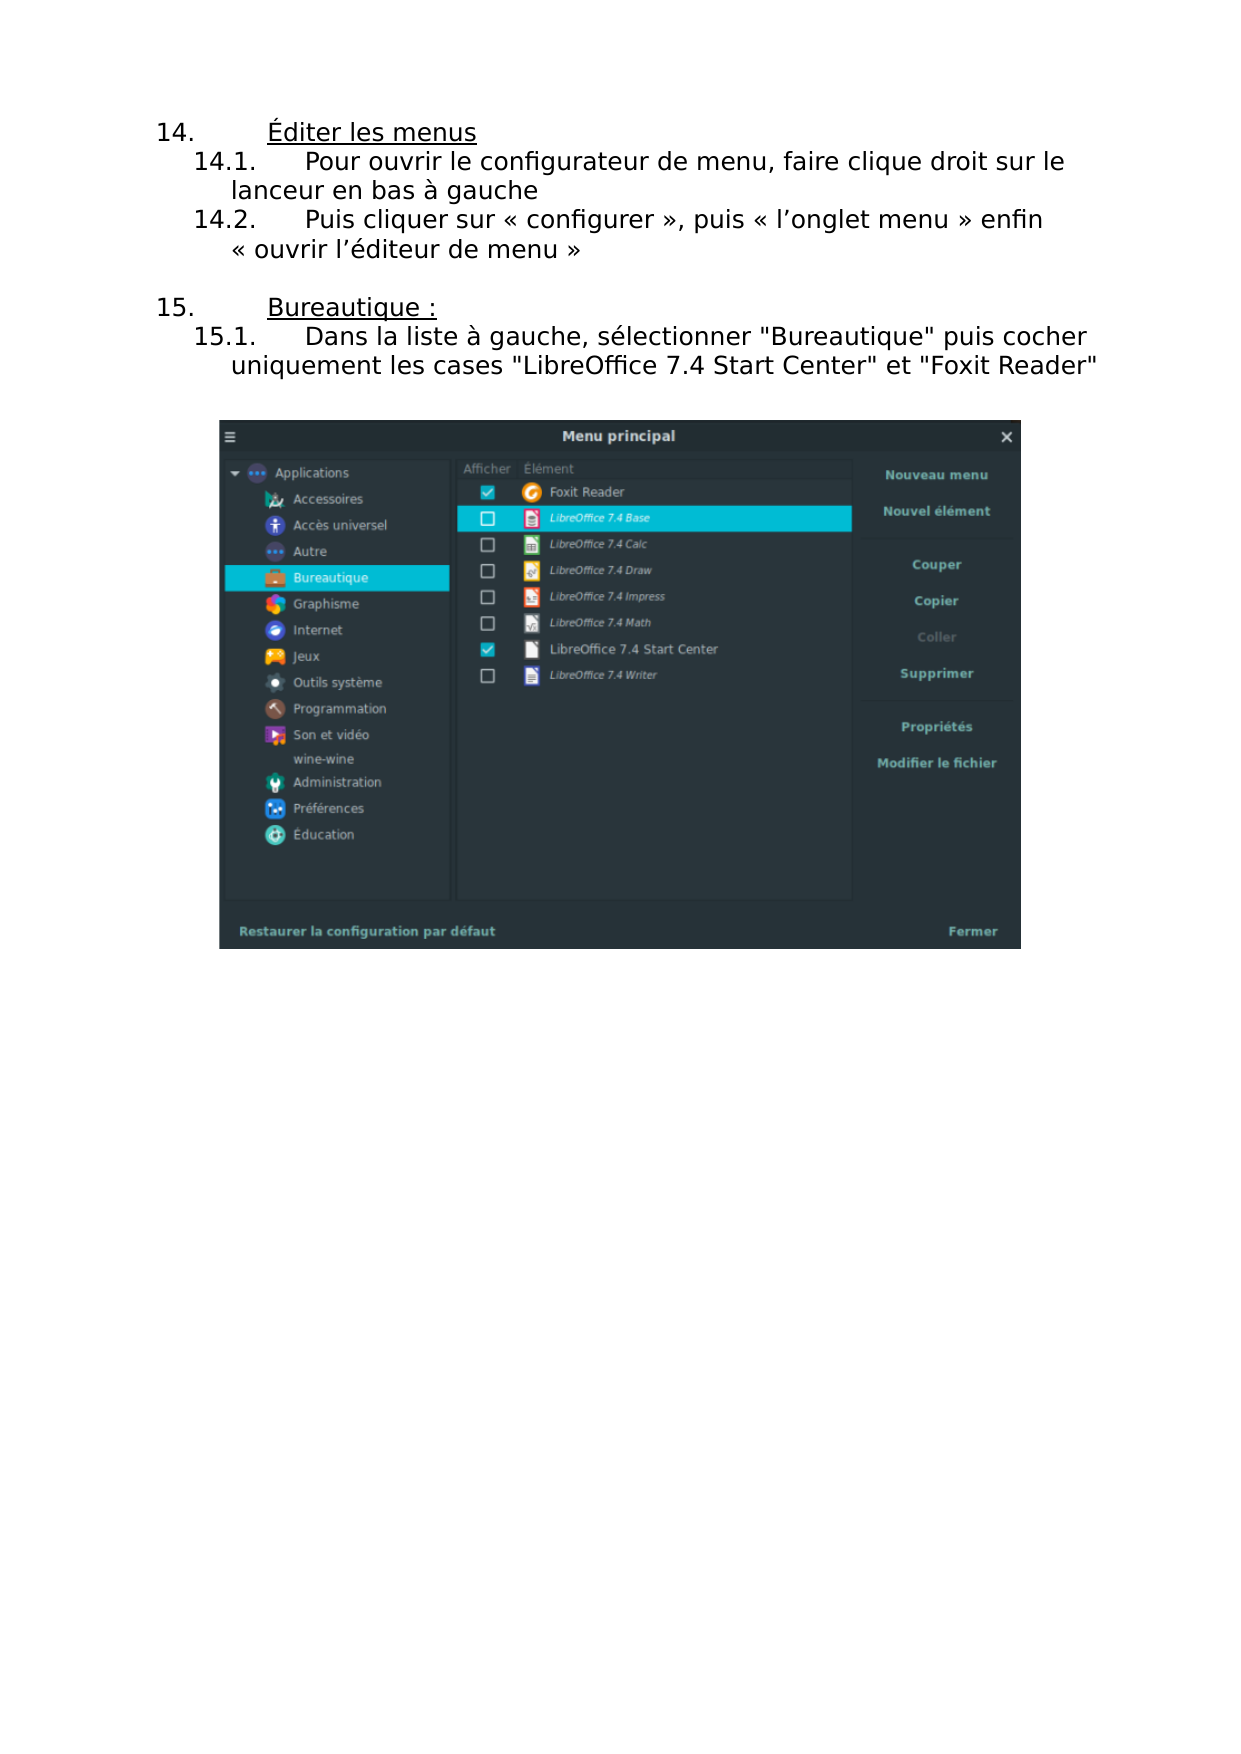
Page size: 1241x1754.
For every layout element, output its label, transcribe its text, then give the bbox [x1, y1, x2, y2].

list Éditer les menus [156, 118, 1122, 147]
list Dans la liste à gauche, sélectionner "Bureautique" puis cocher uniquement les cases "LibreOffice 7.4 Start Center" et "Foxit Reader" [193, 322, 1122, 381]
list Bureautique : [156, 293, 1122, 322]
list Puis cliquer sur « configurer », puis « l’onglet menu » enfin « ouvrir l’éditeur de menu » [193, 206, 1122, 264]
list Pour ouvrir le configurateur de menu, faire clique droit sur le lanceur en bas à gauche [193, 147, 1122, 206]
picture [219, 420, 1021, 949]
